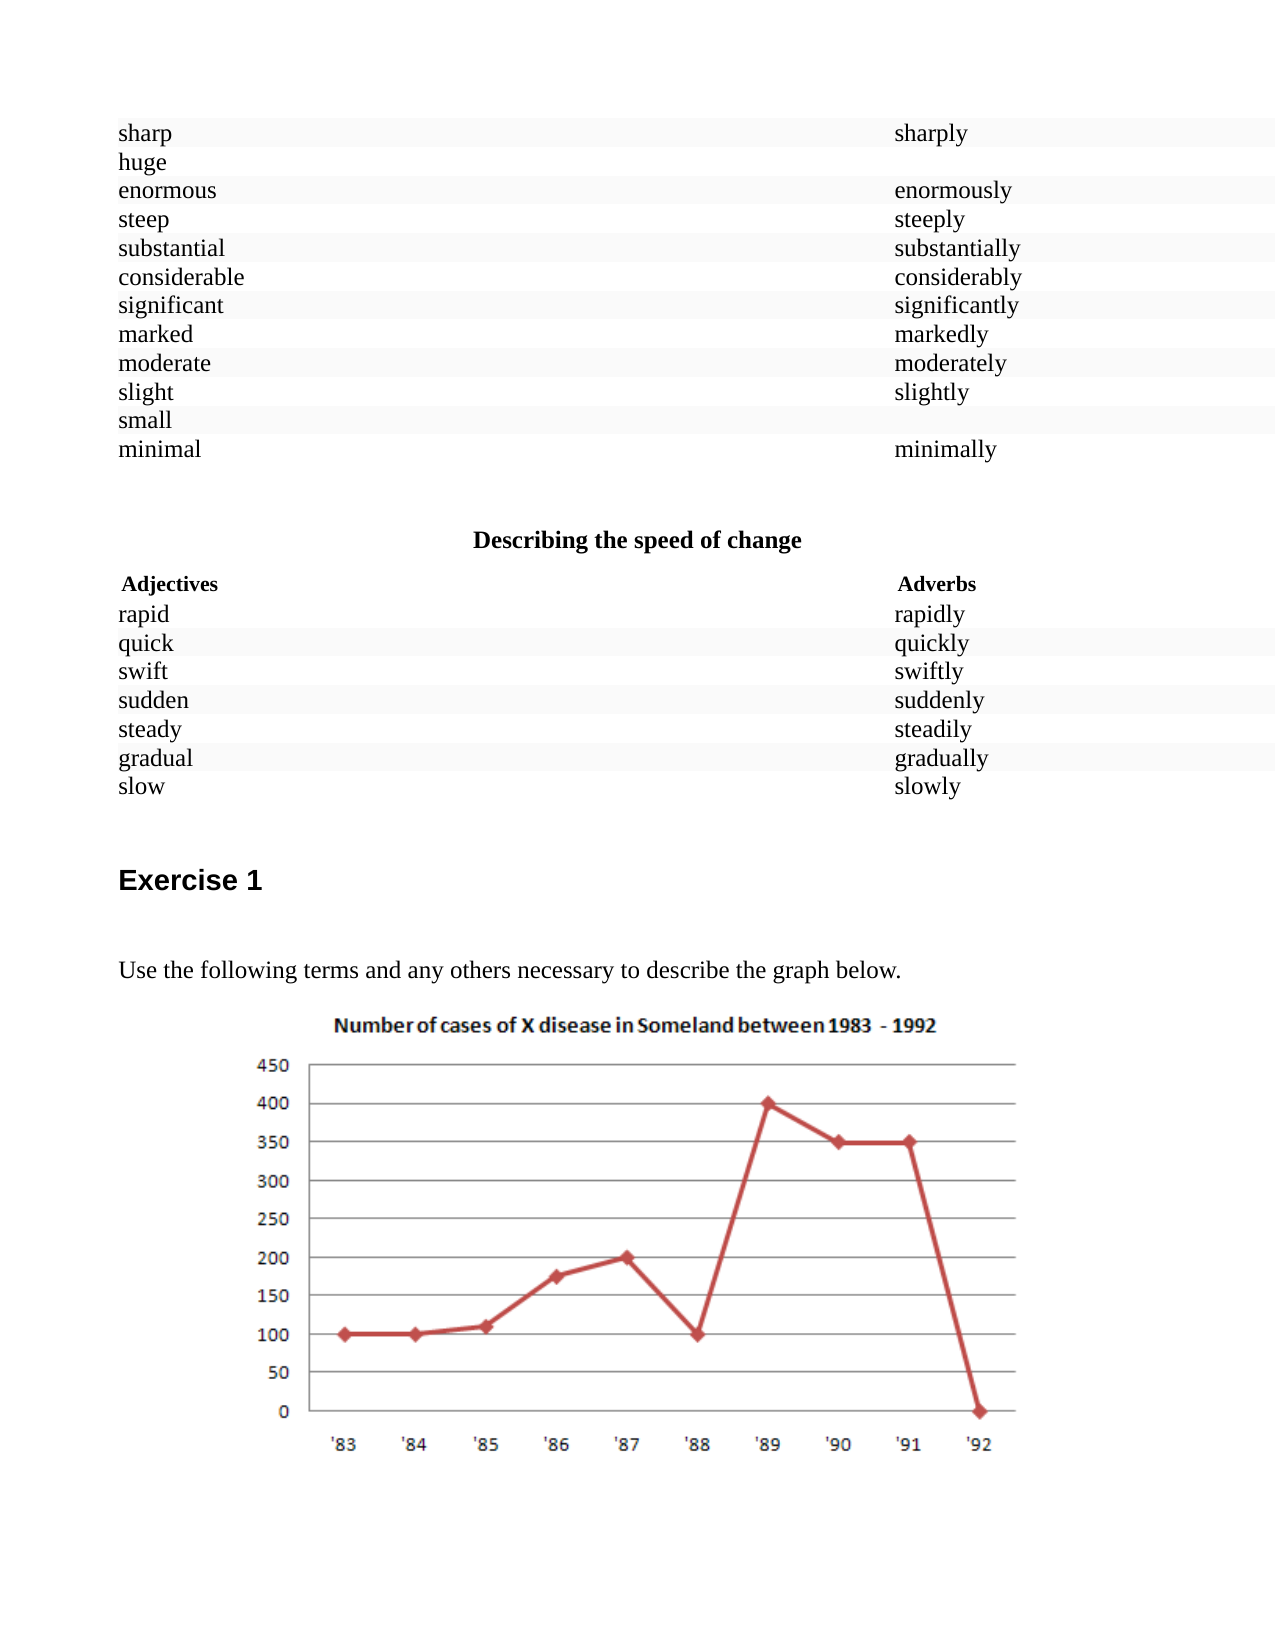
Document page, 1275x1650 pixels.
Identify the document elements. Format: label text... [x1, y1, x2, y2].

table_cell slight [118, 377, 894, 406]
table_cell quick [118, 628, 894, 656]
table_cell gradual [118, 743, 894, 771]
table_cell swift [118, 656, 894, 685]
table_cell markedly [894, 319, 1275, 348]
table_cell substantial [118, 233, 894, 262]
table_cell huge [118, 147, 894, 176]
table_cell considerable [118, 262, 894, 291]
table_cell sudden [118, 685, 894, 714]
table_cell sharply [894, 118, 1275, 147]
subtitle Exercise 1 [118, 863, 1157, 896]
table_cell steady [118, 714, 894, 743]
table_cell substantially [894, 233, 1275, 262]
table_cell significant [118, 291, 894, 319]
text [118, 1004, 1157, 1507]
table_cell enormously [894, 176, 1275, 204]
table_cell quickly [894, 628, 1275, 656]
table_cell small [118, 406, 894, 434]
text Use the following terms and any others necessary to describe the graph below. [118, 955, 1157, 983]
table_cell steep [118, 204, 894, 233]
table_cell suddenly [894, 685, 1275, 714]
table_cell marked [118, 319, 894, 348]
table_cell steadily [894, 714, 1275, 743]
table_cell gradually [894, 743, 1275, 771]
table_cell [894, 147, 1275, 176]
table_cell rapid [118, 599, 894, 628]
table_cell slowly [894, 771, 1275, 800]
text Describing the speed of change [118, 526, 1157, 554]
table_cell steeply [894, 204, 1275, 233]
table_cell minimally [894, 434, 1275, 463]
table_cell minimal [118, 434, 894, 463]
table_cell significantly [894, 291, 1275, 319]
table_cell considerably [894, 262, 1275, 291]
table_header Adjectives [118, 568, 894, 599]
table_header Adverbs [894, 568, 1275, 599]
table_cell swiftly [894, 656, 1275, 685]
table_cell enormous [118, 176, 894, 204]
table_cell rapidly [894, 599, 1275, 628]
table_cell sharp [118, 118, 894, 147]
table_cell moderate [118, 348, 894, 377]
table_cell moderately [894, 348, 1275, 377]
table_cell slow [118, 771, 894, 800]
table_cell [894, 406, 1275, 434]
table_cell slightly [894, 377, 1275, 406]
